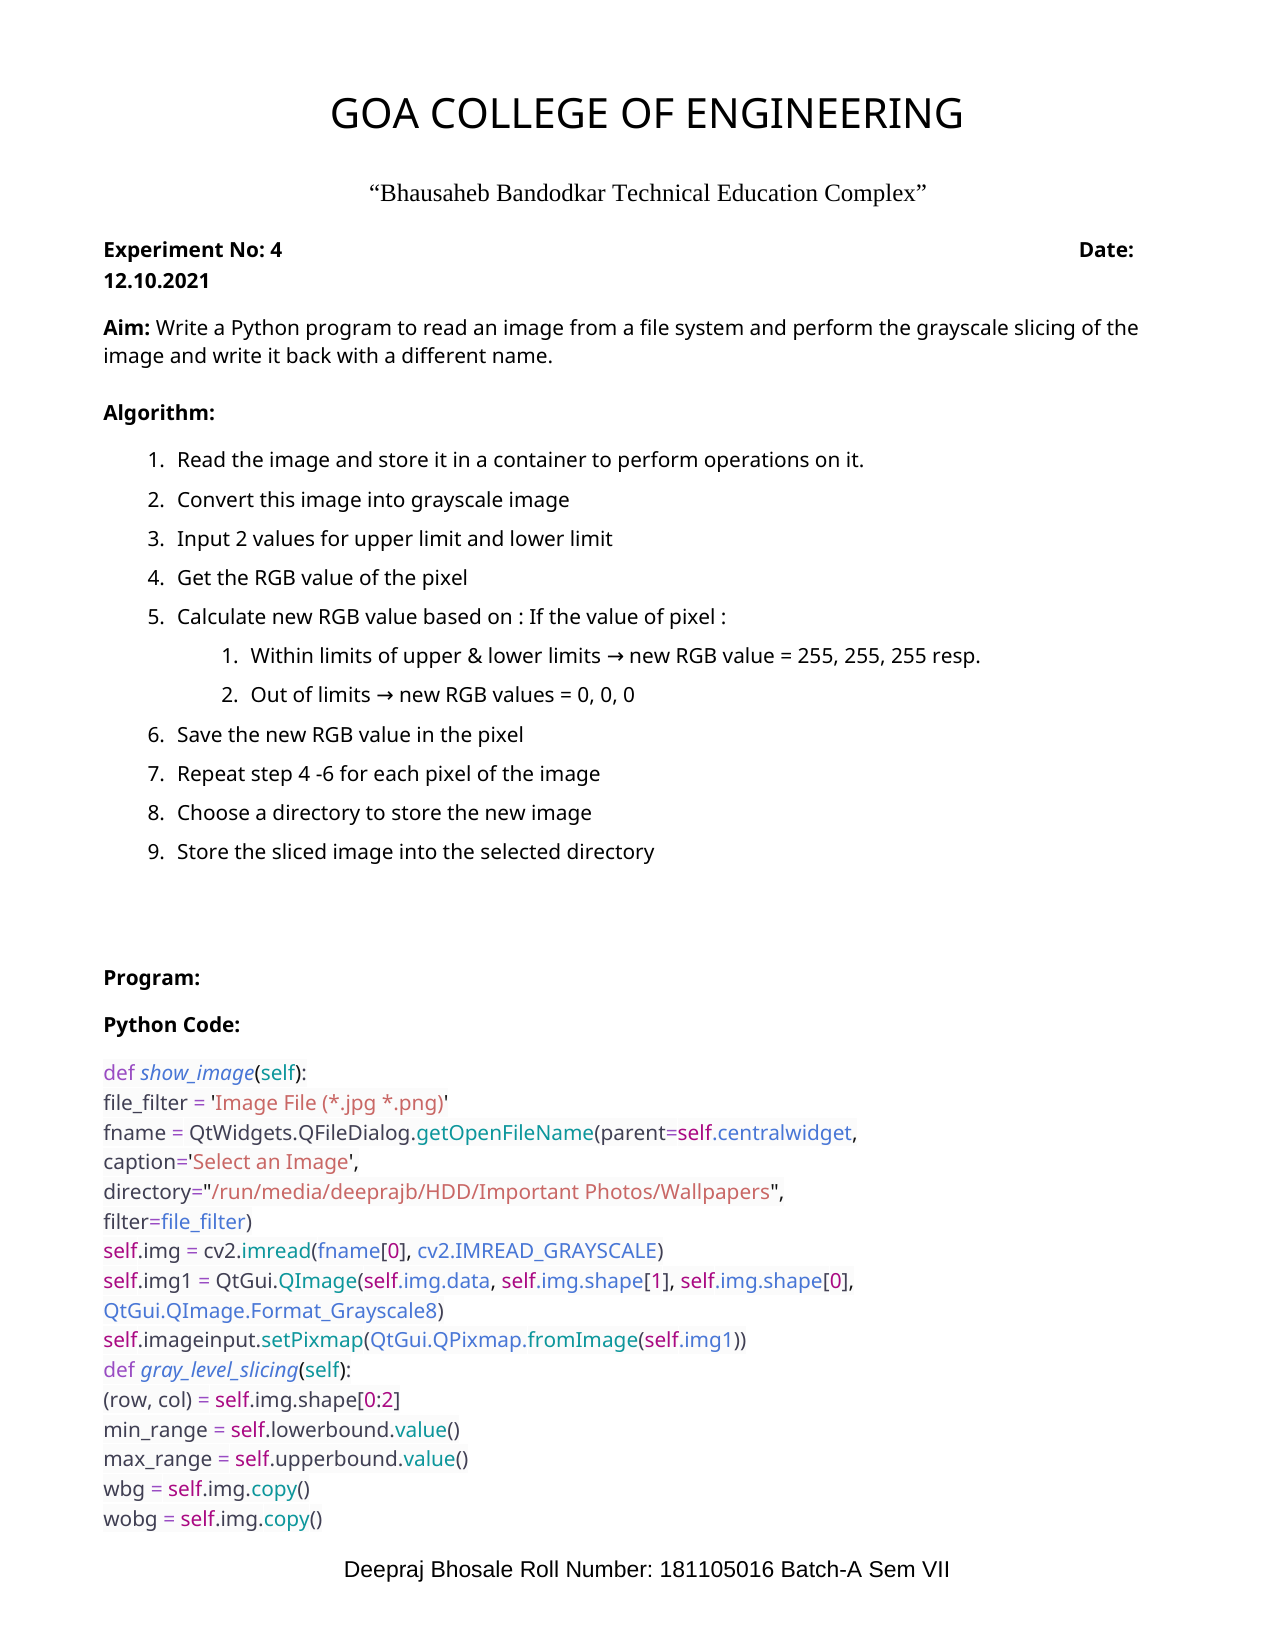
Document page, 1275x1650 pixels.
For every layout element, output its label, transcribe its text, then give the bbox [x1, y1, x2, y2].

list Save the new RGB value in the pixel [147, 720, 1186, 748]
text Program: [103, 963, 1191, 991]
text self.imageinput.setPixmap(QtGui.QPixmap.fromImage(self.img1)) [103, 1324, 1191, 1354]
text Algorithm: [103, 398, 1191, 427]
list Within limits of upper & lower limits → new RGB value = 255, 255, 255 resp. [221, 641, 1191, 670]
text def show_image(self): [103, 1057, 1191, 1087]
list Convert this image into grayscale image [147, 485, 1191, 513]
text min_range = self.lowerbound.value() [103, 1413, 1191, 1443]
text caption='Select an Image', [103, 1146, 1191, 1176]
text max_range = self.upperbound.value() [103, 1443, 1191, 1473]
text (row, col) = self.img.shape[0:2] [103, 1384, 1191, 1413]
text def gray_level_slicing(self): [103, 1354, 1191, 1384]
list Choose a directory to store the new image [147, 798, 1186, 827]
text filter=file_filter) [103, 1206, 1191, 1235]
text Aim: Write a Python program to read an image from a file system and perform the grayscale slicing of the image and write it back with a different name. [103, 313, 1191, 370]
list Calculate new RGB value based on : If the value of pixel : [147, 602, 1191, 631]
list Get the RGB value of the pixel [147, 563, 1191, 592]
list Repeat step 4 -6 for each pixel of the image [147, 759, 1186, 787]
text fname = QtWidgets.QFileDialog.getOpenFileName(parent=self.centralwidget, [103, 1117, 1191, 1146]
list Input 2 values for upper limit and lower limit [147, 524, 1191, 552]
text file_filter = 'Image File (*.jpg *.png)' [103, 1087, 1191, 1117]
list Read the image and store it in a container to perform operations on it. [147, 446, 1191, 474]
list Store the sliced image into the selected directory [147, 837, 1186, 866]
text wbg = self.img.copy() [103, 1473, 1191, 1502]
text Python Code: [103, 1010, 1191, 1038]
text self.img1 = QtGui.QImage(self.img.data, self.img.shape[1], self.img.shape[0], QtGui.QImage.Format_Grayscale8) [103, 1265, 1191, 1324]
list Out of limits → new RGB values = 0, 0, 0 [221, 681, 1191, 709]
text Experiment No: 4 Date: 12.10.2021 [103, 235, 1191, 294]
text directory="/run/media/deeprajb/HDD/Important Photos/Wallpapers", [103, 1176, 1191, 1206]
text wobg = self.img.copy() [103, 1502, 1191, 1532]
text self.img = cv2.imread(fname[0], cv2.IMREAD_GRAYSCALE) [103, 1235, 1191, 1265]
